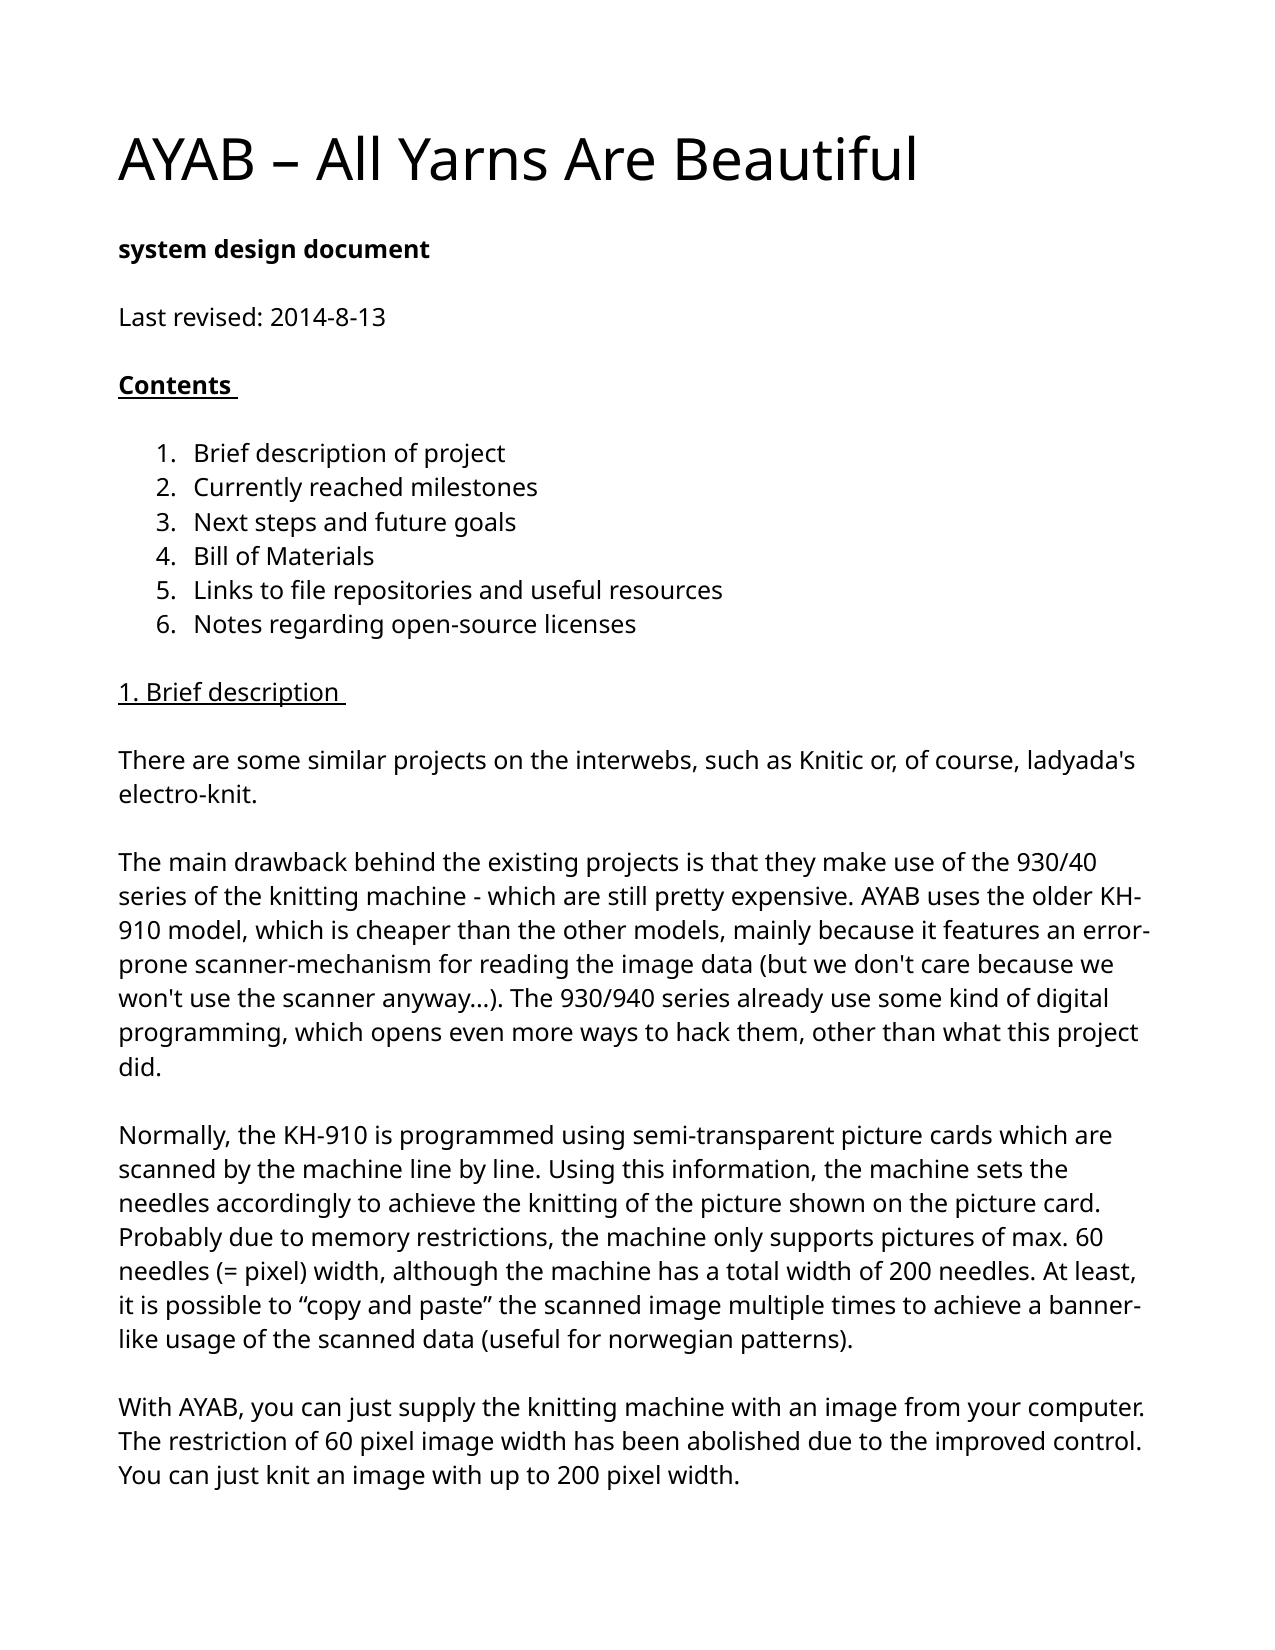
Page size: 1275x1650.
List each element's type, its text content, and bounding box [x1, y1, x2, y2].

text With AYAB, you can just supply the knitting machine with an image from your computer. The restriction of 60 pixel image width has been abolished due to the improved control. You can just knit an image with up to 200 pixel width. [118, 1390, 1157, 1492]
list Currently reached milestones [156, 470, 1157, 504]
list Bill of Materials [156, 538, 1157, 572]
text Contents [118, 368, 1157, 402]
text AYAB – All Yarns Are Beautiful [118, 118, 1157, 198]
text system design document [118, 232, 1157, 266]
list Links to file repositories and useful resources [156, 572, 1157, 606]
text Last revised: 2014-8-13 [118, 300, 1157, 334]
text 1. Brief description [118, 674, 1157, 708]
list Next steps and future goals [156, 504, 1157, 538]
text Normally, the KH-910 is programmed using semi-transparent picture cards which are scanned by the machine line by line. Using this information, the machine sets the needles accordingly to achieve the knitting of the picture shown on the picture card. Probably due to memory restrictions, the machine only supports pictures of max. 60 needles (= pixel) width, although the machine has a total width of 200 needles. At least, it is possible to “copy and paste” the scanned image multiple times to achieve a banner-like usage of the scanned data (useful for norwegian patterns). [118, 1117, 1157, 1356]
text There are some similar projects on the interwebs, such as Knitic or, of course, ladyada's electro-knit. [118, 743, 1157, 811]
list Brief description of project [156, 436, 1157, 470]
text The main drawback behind the existing projects is that they make use of the 930/40 series of the knitting machine - which are still pretty expensive. AYAB uses the older KH-910 model, which is cheaper than the other models, mainly because it features an error-prone scanner-mechanism for reading the image data (but we don't care because we won't use the scanner anyway…). The 930/940 series already use some kind of digital programming, which opens even more ways to hack them, other than what this project did. [118, 845, 1157, 1083]
list Notes regarding open-source licenses [156, 606, 1157, 640]
